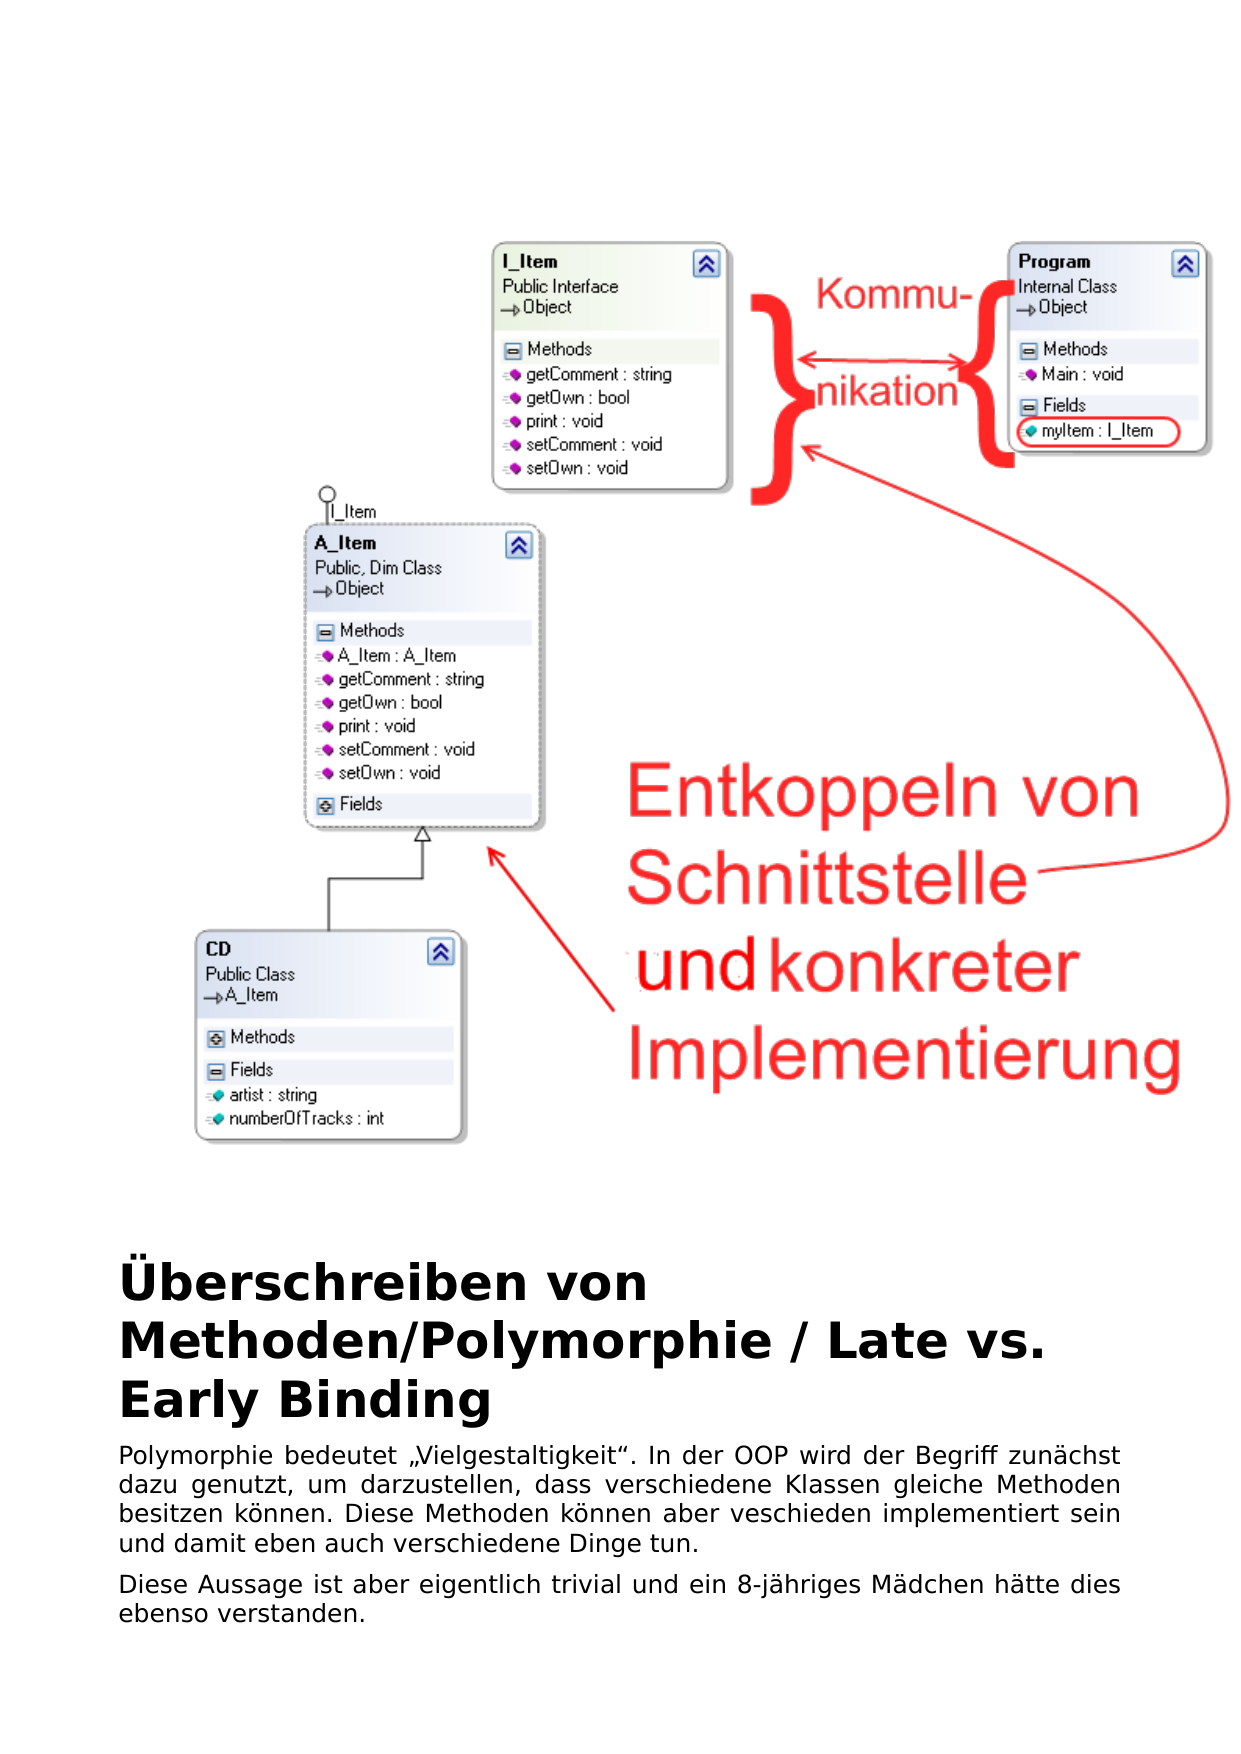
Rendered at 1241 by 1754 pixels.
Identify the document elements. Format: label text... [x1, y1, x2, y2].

subtitle Überschreiben von Methoden/Polymorphie / Late vs. Early Binding [118, 1254, 1122, 1429]
text Diese Aussage ist aber eigentlich trivial und ein 8-jähriges Mädchen hätte dies ebenso verstanden. [118, 1570, 1122, 1629]
text Polymorphie bedeutet „Vielgestaltigkeit“. In der OOP wird der Begriff zunächst dazu genutzt, um darzustellen, dass verschiedene Klassen gleiche Methoden besitzen können. Diese Methoden können aber veschieden implementiert sein und damit eben auch verschiedene Dinge tun. [118, 1441, 1122, 1558]
